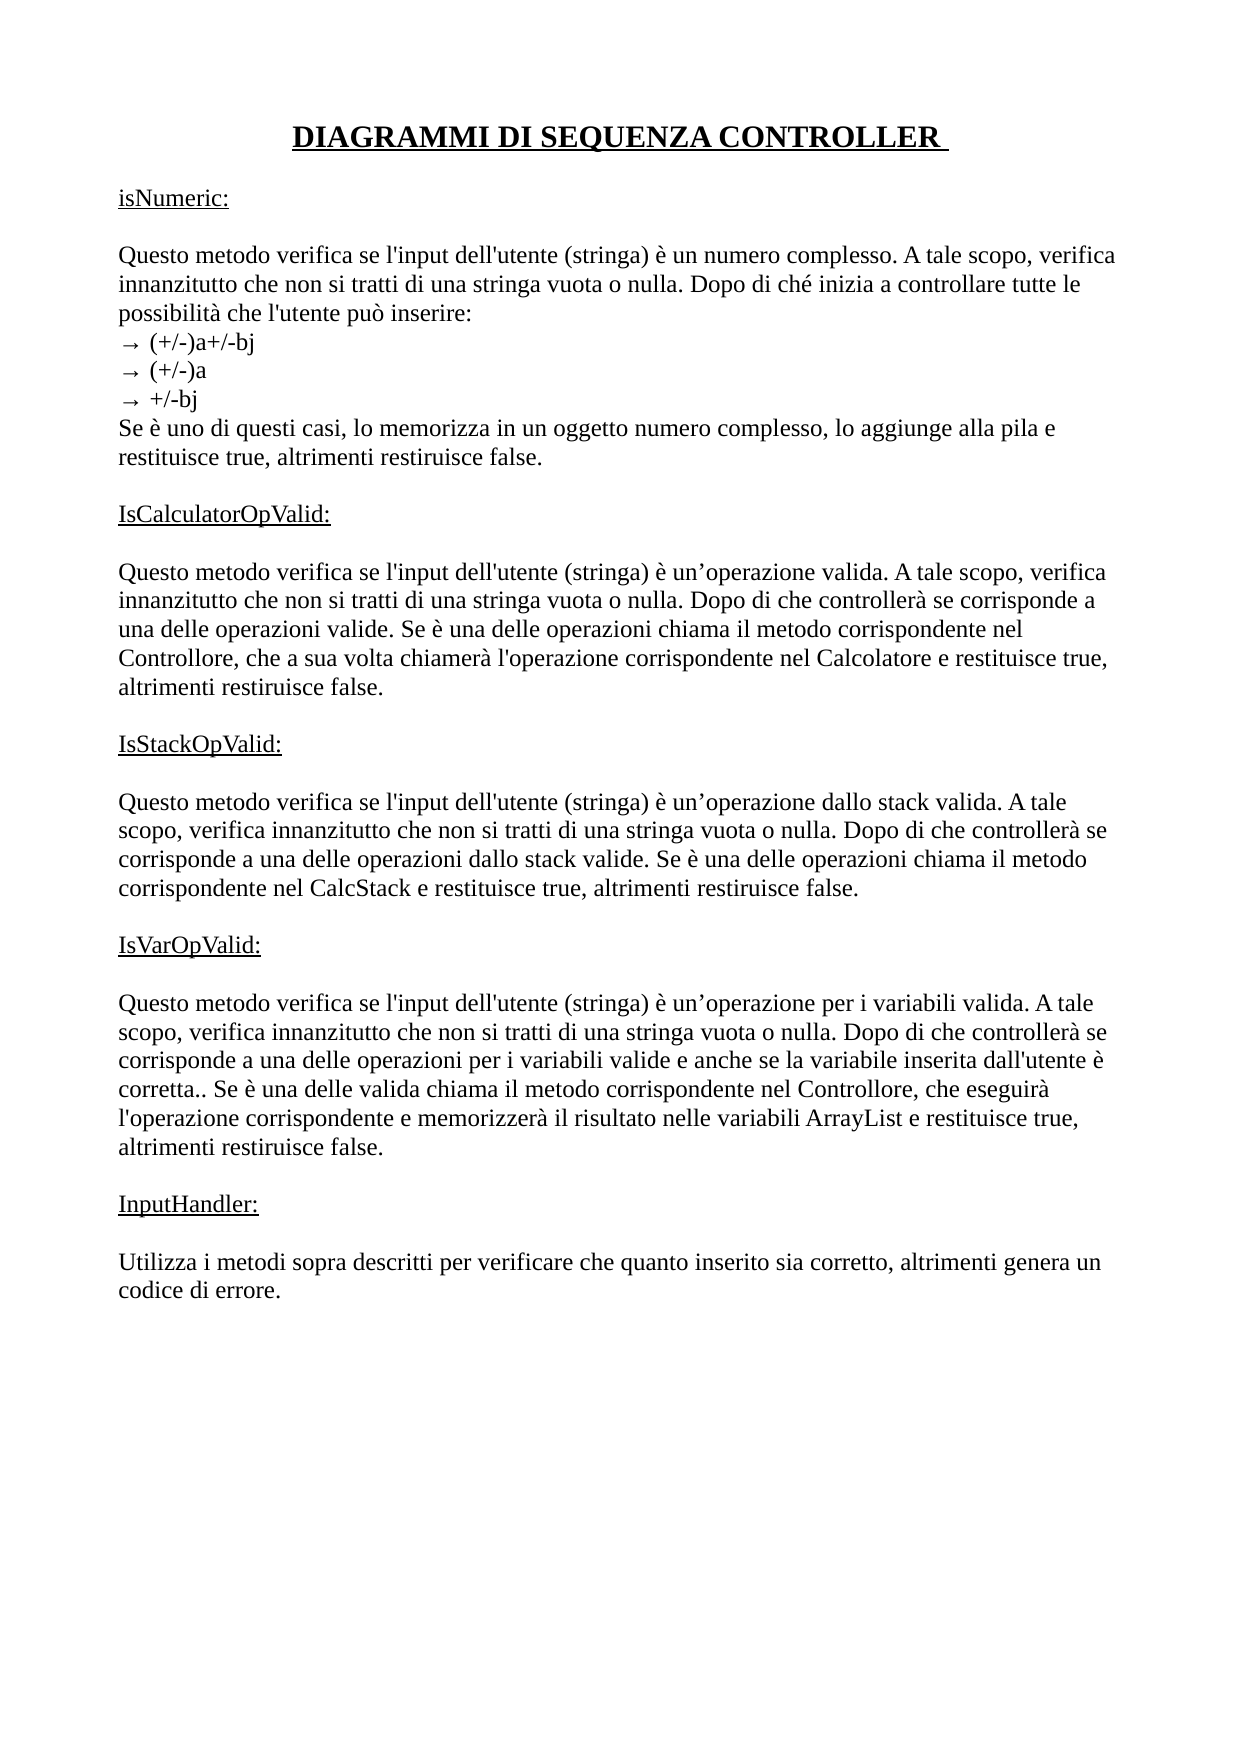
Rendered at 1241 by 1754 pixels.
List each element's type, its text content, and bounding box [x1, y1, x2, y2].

text Questo metodo verifica se l'input dell'utente (stringa) è un numero complesso. A tale scopo, verifica innanzitutto che non si tratti di una stringa vuota o nulla. Dopo di ché inizia a controllare tutte le possibilità che l'utente può inserire: [118, 240, 1122, 327]
text → (+/-)a [118, 355, 1122, 384]
text Questo metodo verifica se l'input dell'utente (stringa) è un’operazione per i variabili valida. A tale scopo, verifica innanzitutto che non si tratti di una stringa vuota o nulla. Dopo di che controllerà se corrisponde a una delle operazioni per i variabili valide e anche se la variabile inserita dall'utente è corretta.. Se è una delle valida chiama il metodo corrispondente nel Controllore, che eseguirà l'operazione corrispondente e memorizzerà il risultato nelle variabili ArrayList e restituisce true, altrimenti restiruisce false. [118, 988, 1122, 1160]
text InputHandler: [118, 1189, 1122, 1218]
text DIAGRAMMI DI SEQUENZA CONTROLLER [118, 118, 1122, 154]
text Utilizza i metodi sopra descritti per verificare che quanto inserito sia corretto, altrimenti genera un codice di errore. [118, 1247, 1122, 1304]
text IsStackOpValid: [118, 729, 1122, 758]
text Questo metodo verifica se l'input dell'utente (stringa) è un’operazione valida. A tale scopo, verifica innanzitutto che non si tratti di una stringa vuota o nulla. Dopo di che controllerà se corrisponde a una delle operazioni valide. Se è una delle operazioni chiama il metodo corrispondente nel Controllore, che a sua volta chiamerà l'operazione corrispondente nel Calcolatore e restituisce true, altrimenti restiruisce false. [118, 557, 1122, 700]
text → +/-bj [118, 384, 1122, 413]
text isNumeric: [118, 183, 1122, 212]
text → (+/-)a+/-bj [118, 327, 1122, 355]
text Se è uno di questi casi, lo memorizza in un oggetto numero complesso, lo aggiunge alla pila e restituisce true, altrimenti restiruisce false. [118, 413, 1122, 470]
text IsCalculatorOpValid: [118, 499, 1122, 528]
text Questo metodo verifica se l'input dell'utente (stringa) è un’operazione dallo stack valida. A tale scopo, verifica innanzitutto che non si tratti di una stringa vuota o nulla. Dopo di che controllerà se corrisponde a una delle operazioni dallo stack valide. Se è una delle operazioni chiama il metodo corrispondente nel CalcStack e restituisce true, altrimenti restiruisce false. [118, 787, 1122, 902]
text IsVarOpValid: [118, 930, 1122, 959]
